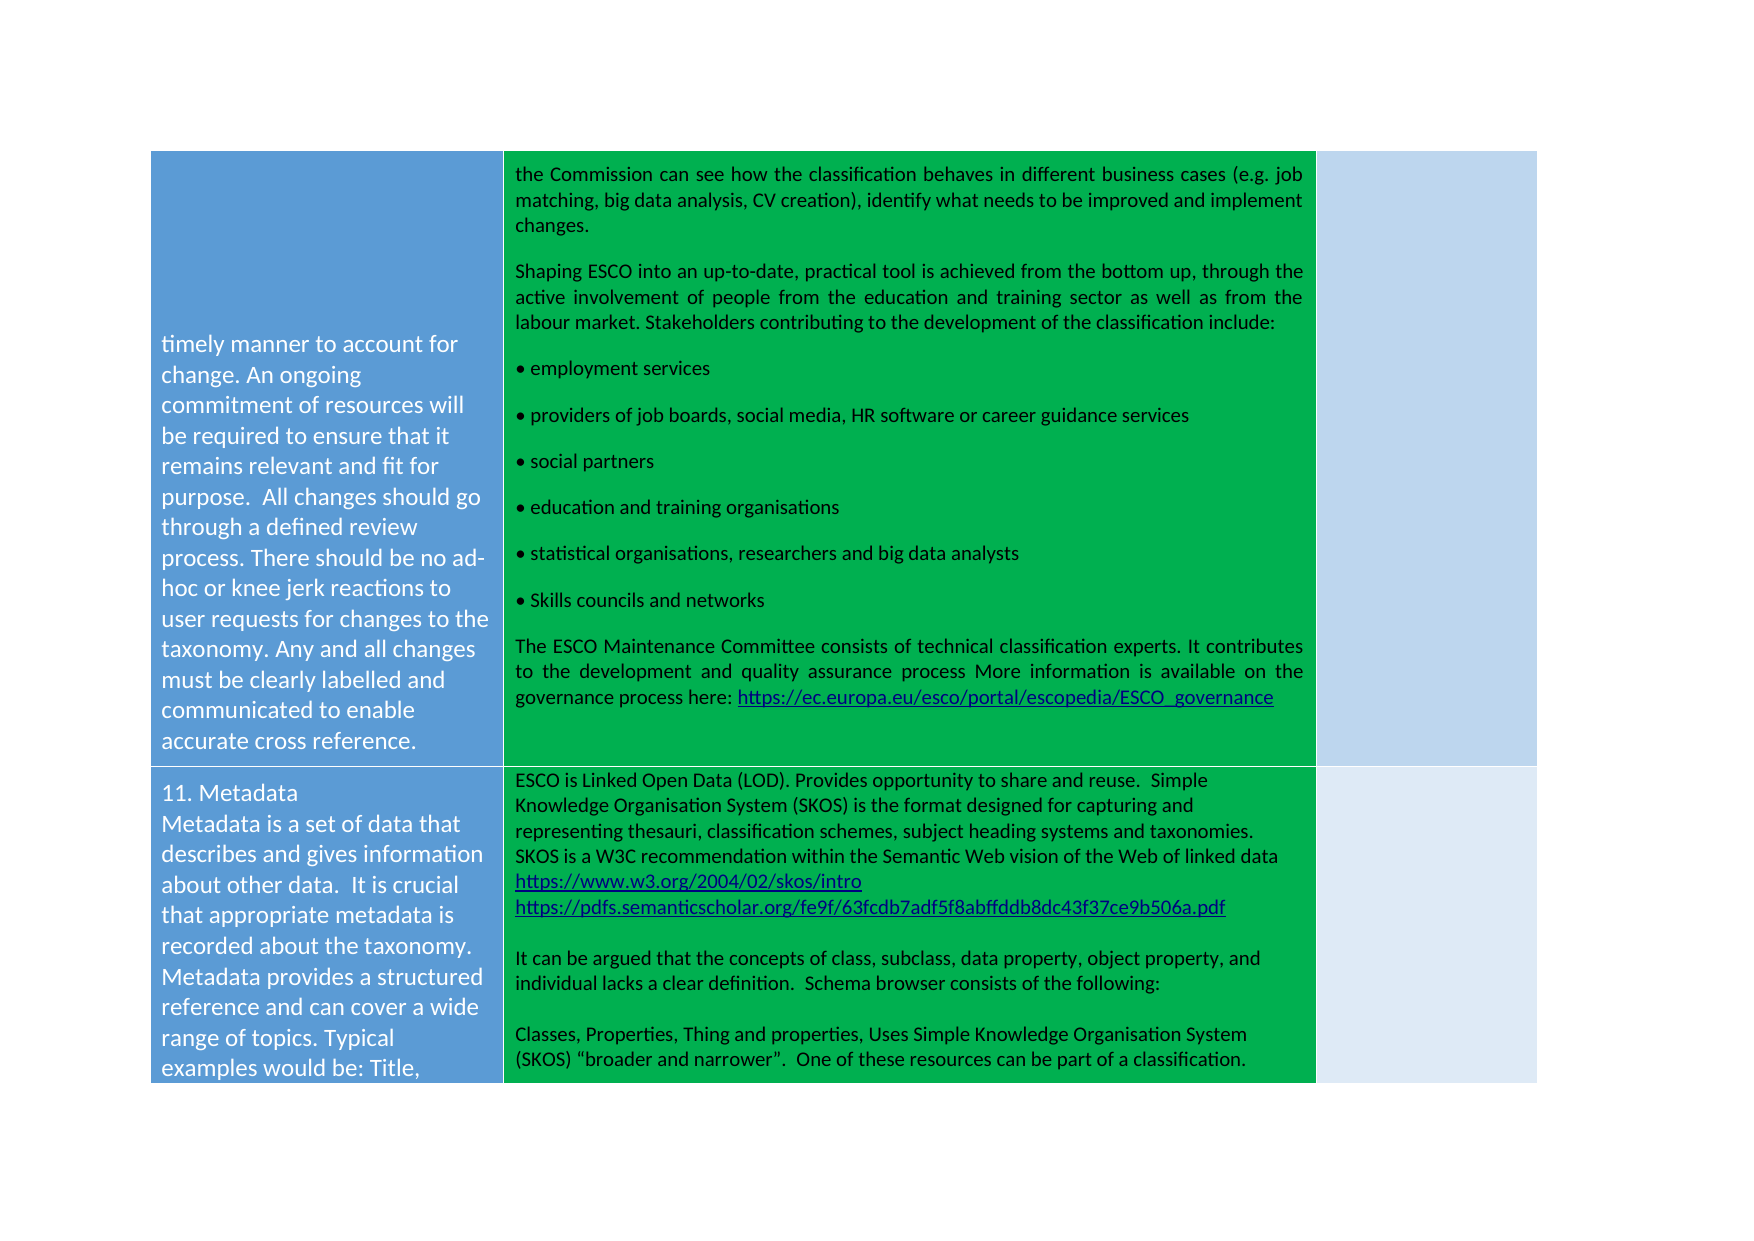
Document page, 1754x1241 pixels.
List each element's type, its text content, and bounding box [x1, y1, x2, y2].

table_cell the Commission can see how the classification behaves in different business cases (e.g. job matching, big data analysis, CV creation), identify what needs to be improved and implement changes. Shaping ESCO into an up-to-date, practical tool is achieved from the bottom up, through the active involvement of people from the education and training sector as well as from the labour market. Stakeholders contributing to the development of the classification include: • employment services • providers of job boards, social media, HR software or career guidance services • social partners • education and training organisations • statistical organisations, researchers and big data analysts • Skills councils and networks The ESCO Maintenance Committee consists of technical classification experts. It contributes to the development and quality assurance process More information is available on the governance process here: https://ec.europa.eu/esco/portal/escopedia/ESCO_governance [504, 151, 1316, 766]
table_cell [1317, 767, 1537, 1083]
table_cell 11. Metadata Metadata is a set of data that describes and gives information about other data. It is crucial that appropriate metadata is recorded about the taxonomy. Metadata provides a structured reference and can cover a wide range of topics. Typical examples would be: Title, [151, 767, 503, 1083]
table_cell [1317, 151, 1537, 766]
table_cell timely manner to account for change. An ongoing commitment of resources will be required to ensure that it remains relevant and fit for purpose. All changes should go through a defined review process. There should be no ad-hoc or knee jerk reactions to user requests for changes to the taxonomy. Any and all changes must be clearly labelled and communicated to enable accurate cross reference. [151, 151, 503, 766]
table_cell ESCO is Linked Open Data (LOD). Provides opportunity to share and reuse. Simple Knowledge Organisation System (SKOS) is the format designed for capturing and representing thesauri, classification schemes, subject heading systems and taxonomies. SKOS is a W3C recommendation within the Semantic Web vision of the Web of linked data https://www.w3.org/2004/02/skos/intro https://pdfs.semanticscholar.org/fe9f/63fcdb7adf5f8abffddb8dc43f37ce9b506a.pdf It can be argued that the concepts of class, subclass, data property, object property, and individual lacks a clear definition. Schema browser consists of the following: Classes, Properties, Thing and properties, Uses Simple Knowledge Organisation System (SKOS) “broader and narrower”. One of these resources can be part of a classification. [504, 767, 1316, 1083]
